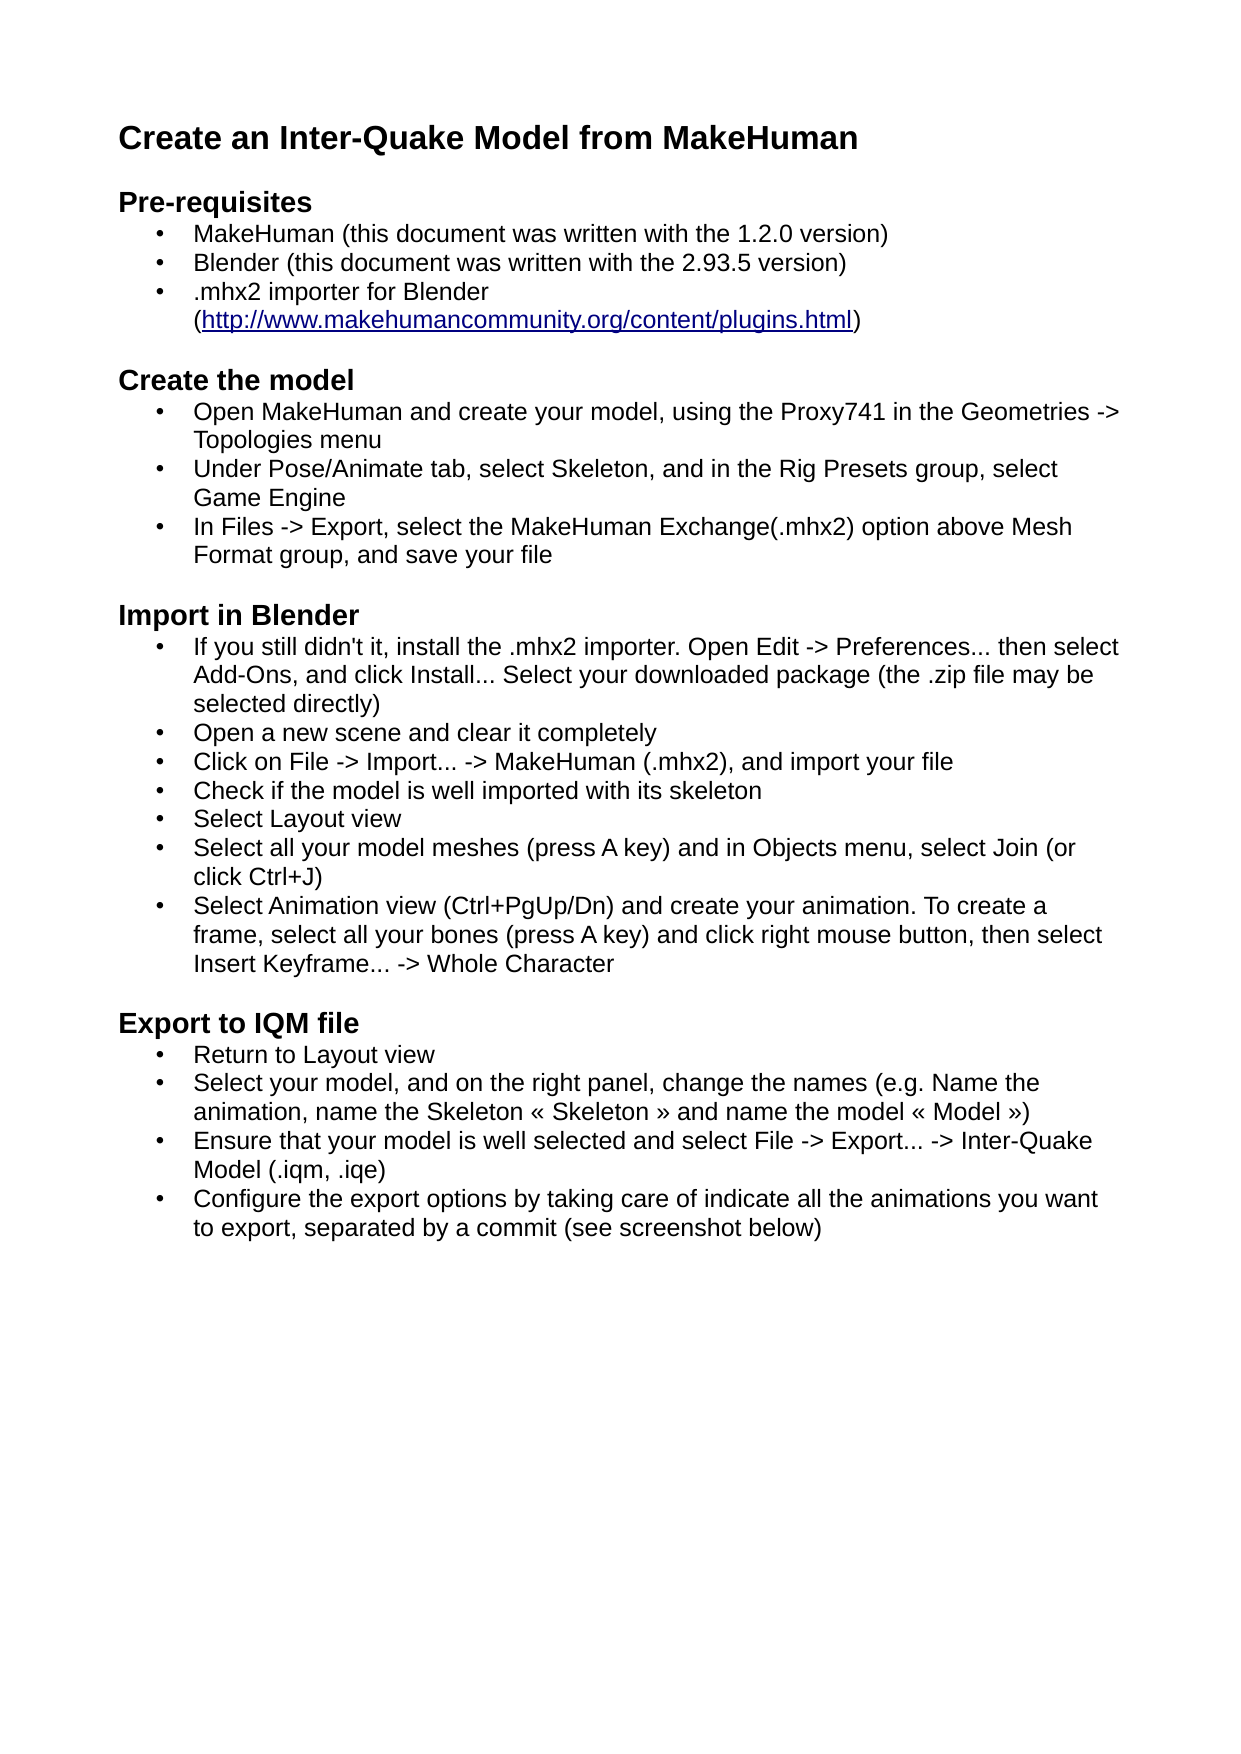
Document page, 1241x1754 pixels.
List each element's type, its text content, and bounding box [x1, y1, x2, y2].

text Export to IQM file [118, 1006, 1122, 1039]
list Select all your model meshes (press A key) and in Objects menu, select Join (or click Ctrl+J) [156, 833, 1122, 891]
text Import in Blender [118, 598, 1122, 632]
list Select Animation view (Ctrl+PgUp/Dn) and create your animation. To create a frame, select all your bones (press A key) and click right mouse button, then select Insert Keyframe... -> Whole Character [156, 891, 1122, 977]
list In Files -> Export, select the MakeHuman Exchange(.mhx2) option above Mesh Format group, and save your file [156, 512, 1122, 569]
list Blender (this document was written with the 2.93.5 version) [156, 248, 1122, 277]
list If you still didn't it, install the .mhx2 importer. Open Edit -> Preferences... then select Add-Ons, and click Install... Select your downloaded package (the .zip file may be selected directly) [156, 632, 1122, 718]
list Select your model, and on the right panel, change the names (e.g. Name the animation, name the Skeleton « Skeleton » and name the model « Model ») [156, 1068, 1122, 1126]
list Ensure that your model is well selected and select File -> Export... -> Inter-Quake Model (.iqm, .iqe) [156, 1126, 1122, 1184]
list Under Pose/Animate tab, select Skeleton, and in the Rig Presets group, select Game Engine [156, 454, 1122, 512]
list Open MakeHuman and create your model, using the Proxy741 in the Geometries -> Topologies menu [156, 396, 1122, 454]
list Check if the model is well imported with its skeleton [156, 776, 1122, 804]
list Configure the export options by taking care of indicate all the animations you want to export, separated by a commit (see screenshot below) [156, 1184, 1122, 1241]
list Select Layout view [156, 804, 1122, 833]
list Click on File -> Import... -> MakeHuman (.mhx2), and import your file [156, 747, 1122, 776]
text Create the model [118, 363, 1122, 396]
list .mhx2 importer for Blender (http://www.makehumancommunity.org/content/plugins.html) [156, 277, 1122, 334]
list MakeHuman (this document was written with the 1.2.0 version) [156, 219, 1122, 248]
list Open a new scene and clear it completely [156, 718, 1122, 747]
list Return to Layout view [156, 1039, 1122, 1068]
text Pre-requisites [118, 185, 1122, 219]
text Create an Inter-Quake Model from MakeHuman [118, 118, 1122, 157]
